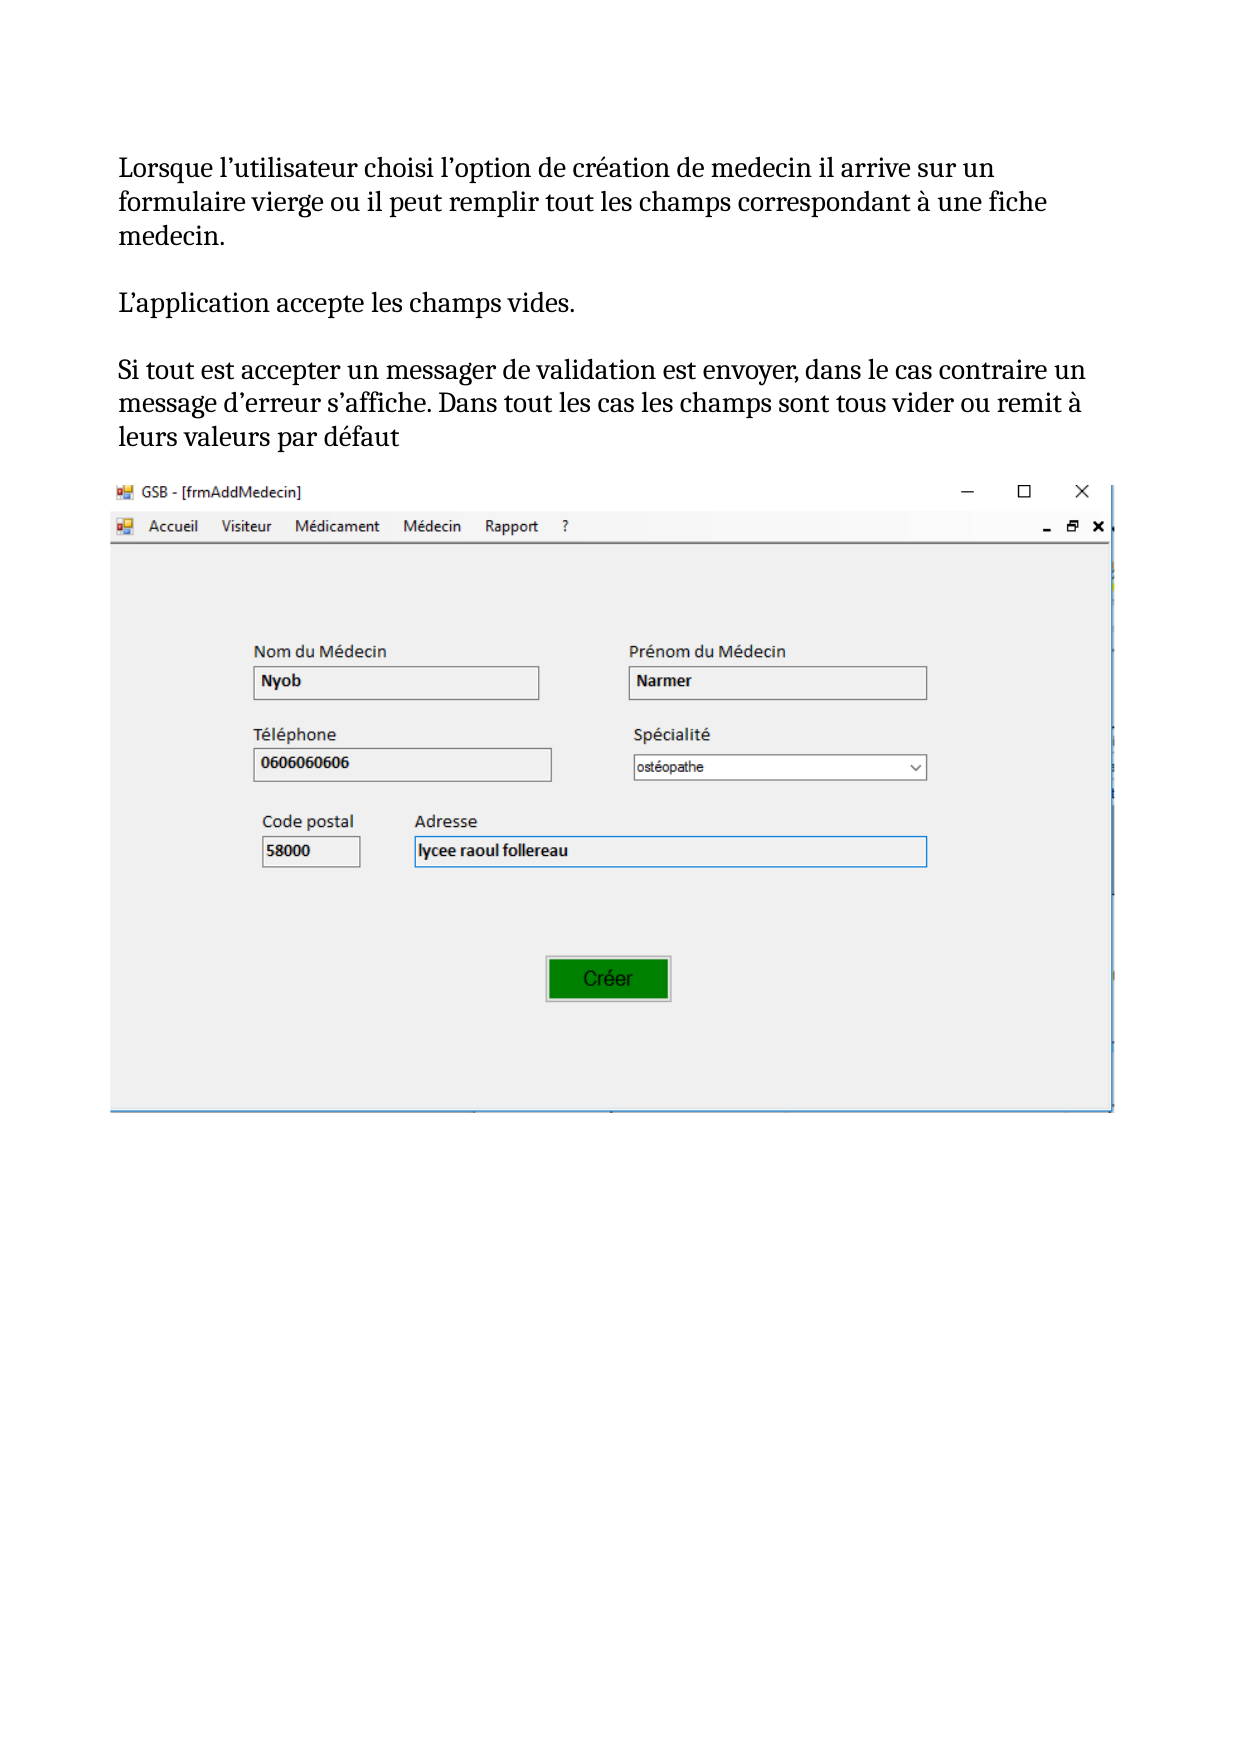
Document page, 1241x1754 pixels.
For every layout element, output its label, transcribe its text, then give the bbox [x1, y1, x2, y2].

picture [110, 485, 1115, 1113]
text Lorsque l’utilisateur choisi l’option de création de medecin il arrive sur un formulaire vierge ou il peut remplir tout les champs correspondant à une fiche medecin. L’application accepte les champs vides. Si tout est accepter un messager de validation est envoyer, dans le cas contraire un message d’erreur s’affiche. Dans tout les cas les champs sont tous vider ou remit à leurs valeurs par défaut [118, 118, 1122, 639]
